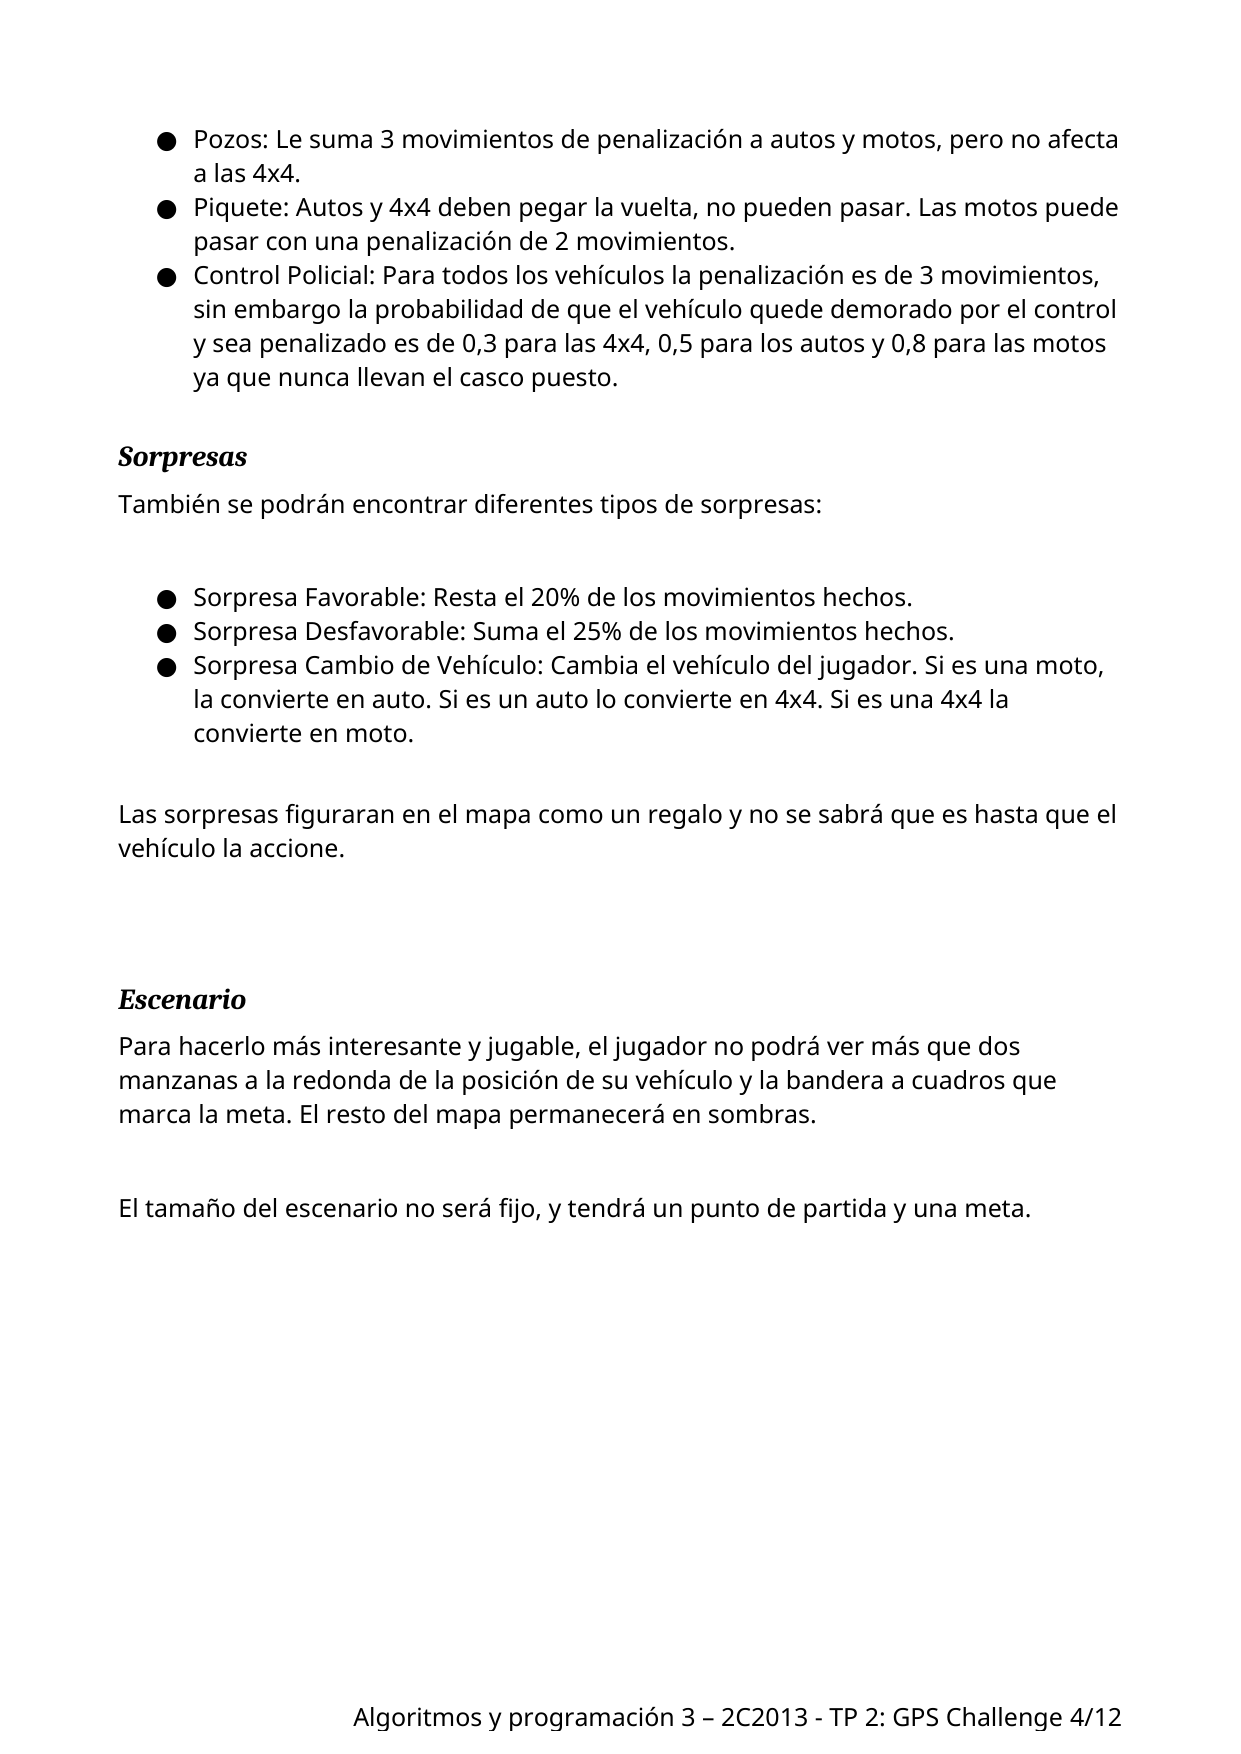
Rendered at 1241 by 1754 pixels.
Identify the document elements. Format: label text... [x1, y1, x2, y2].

list Sorpresa Favorable: Resta el 20% de los movimientos hechos. [156, 580, 1122, 614]
subtitle Sorpresas [118, 441, 1122, 474]
text También se podrán encontrar diferentes tipos de sorpresas: [118, 487, 1122, 521]
text El tamaño del escenario no será fijo, y tendrá un punto de partida y una meta. [118, 1190, 1122, 1224]
list Sorpresa Desfavorable: Suma el 25% de los movimientos hechos. [156, 614, 1122, 648]
text Para hacerlo más interesante y jugable, el jugador no podrá ver más que dos manzanas a la redonda de la posición de su vehículo y la bandera a cuadros que marca la meta. El resto del mapa permanecerá en sombras. [118, 1029, 1122, 1131]
text Las sorpresas figuraran en el mapa como un regalo y no se sabrá que es hasta que el vehículo la accione. [118, 797, 1122, 865]
list Sorpresa Cambio de Vehículo: Cambia el vehículo del jugador. Si es una moto, la convierte en auto. Si es un auto lo convierte en 4x4. Si es una 4x4 la convierte en moto. [156, 648, 1122, 750]
list Piquete: Autos y 4x4 deben pegar la vuelta, no pueden pasar. Las motos puede pasar con una penalización de 2 movimientos. [156, 190, 1122, 258]
subtitle Escenario [118, 983, 1122, 1016]
list Control Policial: Para todos los vehículos la penalización es de 3 movimientos, sin embargo la probabilidad de que el vehículo quede demorado por el control y sea penalizado es de 0,3 para las 4x4, 0,5 para los autos y 0,8 para las motos ya que nunca llevan el casco puesto. [156, 258, 1122, 394]
list Pozos: Le suma 3 movimientos de penalización a autos y motos, pero no afecta a las 4x4. [156, 122, 1122, 190]
